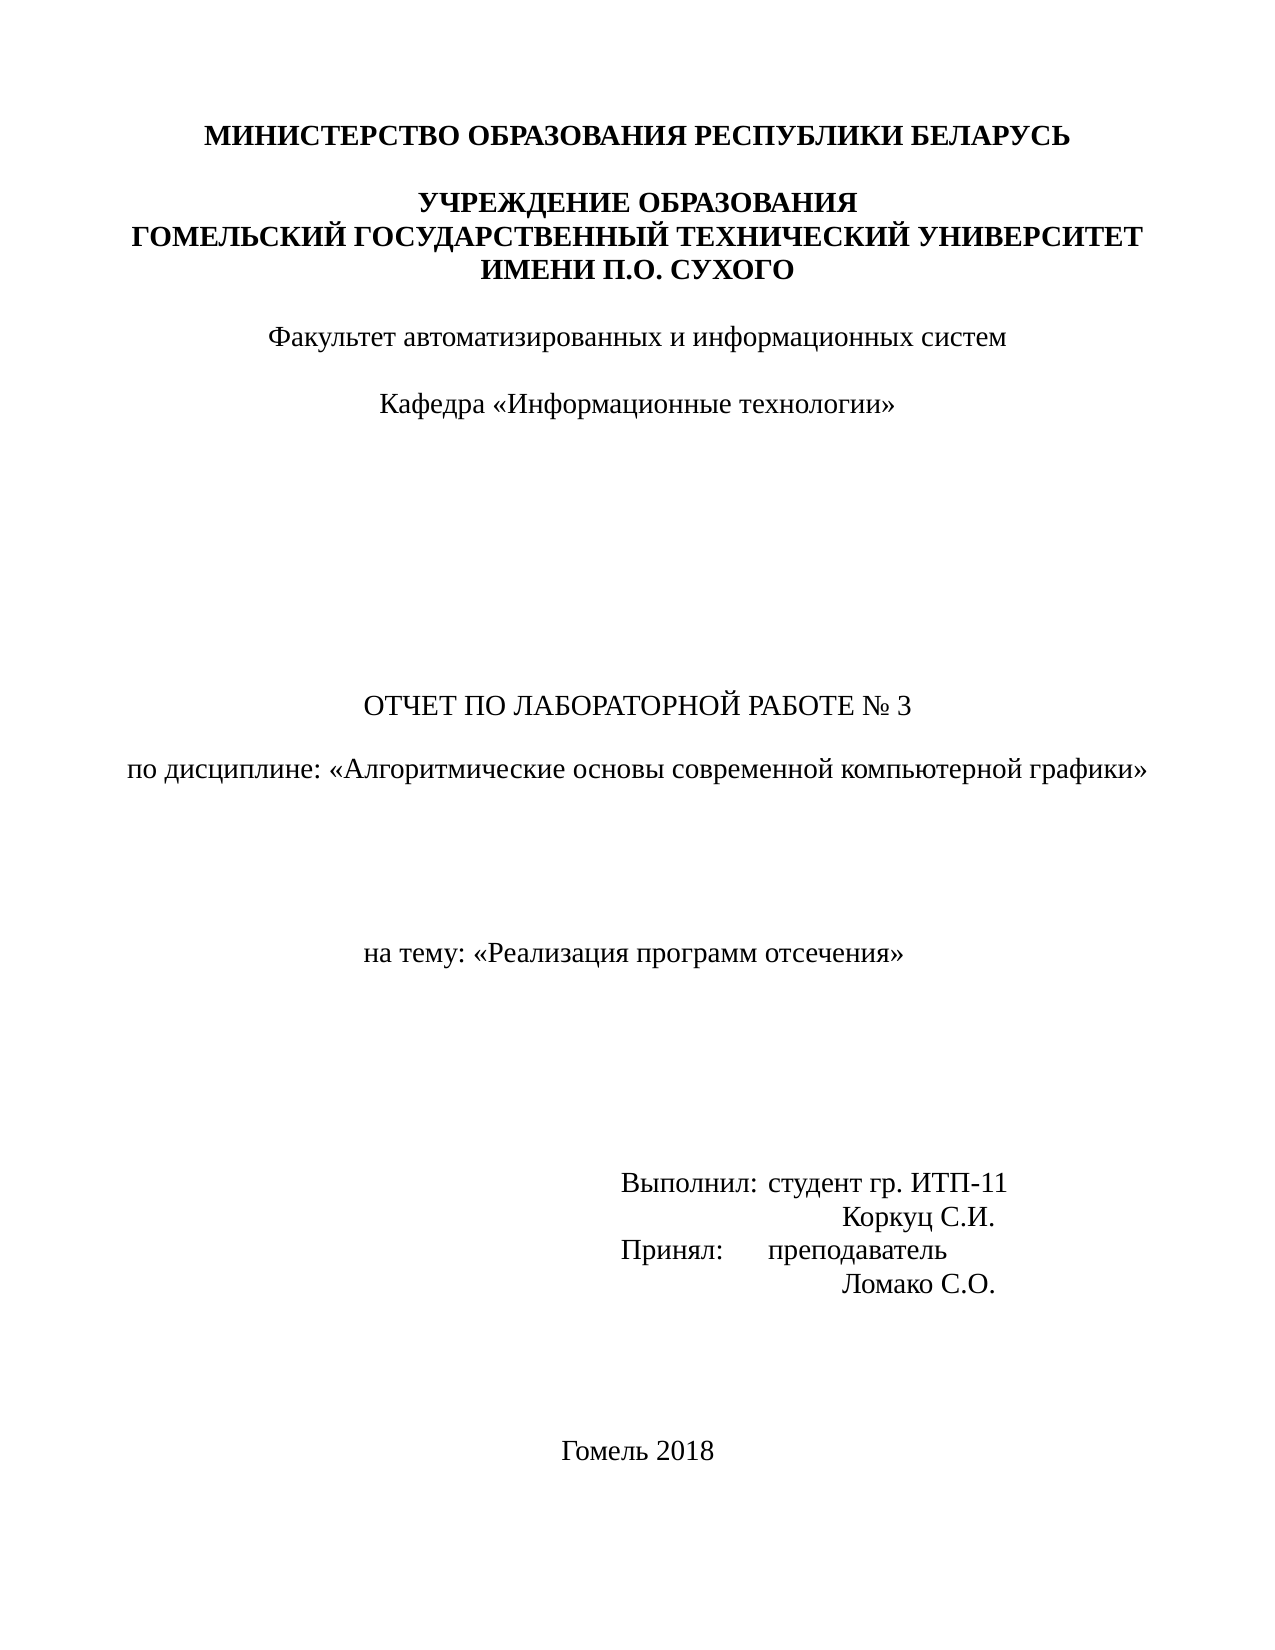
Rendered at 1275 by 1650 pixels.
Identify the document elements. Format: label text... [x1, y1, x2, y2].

text по дисциплине: «Алгоритмические основы современной компьютерной графики» [118, 751, 1157, 784]
text ОТЧЕТ ПО ЛАБОРАТОРНОЙ РАБОТЕ № 3 [118, 688, 1157, 722]
text Выполнил: студент гр. ИТП-11 [620, 1165, 1157, 1199]
text на тему: «Реализация программ отсечения» [118, 935, 1157, 968]
text УЧРЕЖДЕНИЕ ОБРАЗОВАНИЯ [118, 185, 1157, 219]
text Ломако С.О. [620, 1266, 1157, 1299]
text Коркуц С.И. [620, 1199, 1157, 1232]
text Принял: преподаватель [620, 1232, 1157, 1266]
text Факультет автоматизированных и информационных систем [118, 319, 1157, 353]
text ГОМЕЛЬСКИЙ ГОСУДАРСТВЕННЫЙ ТЕХНИЧЕСКИЙ УНИВЕРСИТЕТ ИМЕНИ П.О. СУХОГО [118, 219, 1157, 286]
text Кафедра «Информационные технологии» [118, 386, 1157, 420]
text Гомель 2018 [118, 1433, 1157, 1467]
text МИНИСТЕРСТВО ОБРАЗОВАНИЯ РЕСПУБЛИКИ БЕЛАРУСЬ [118, 118, 1157, 152]
